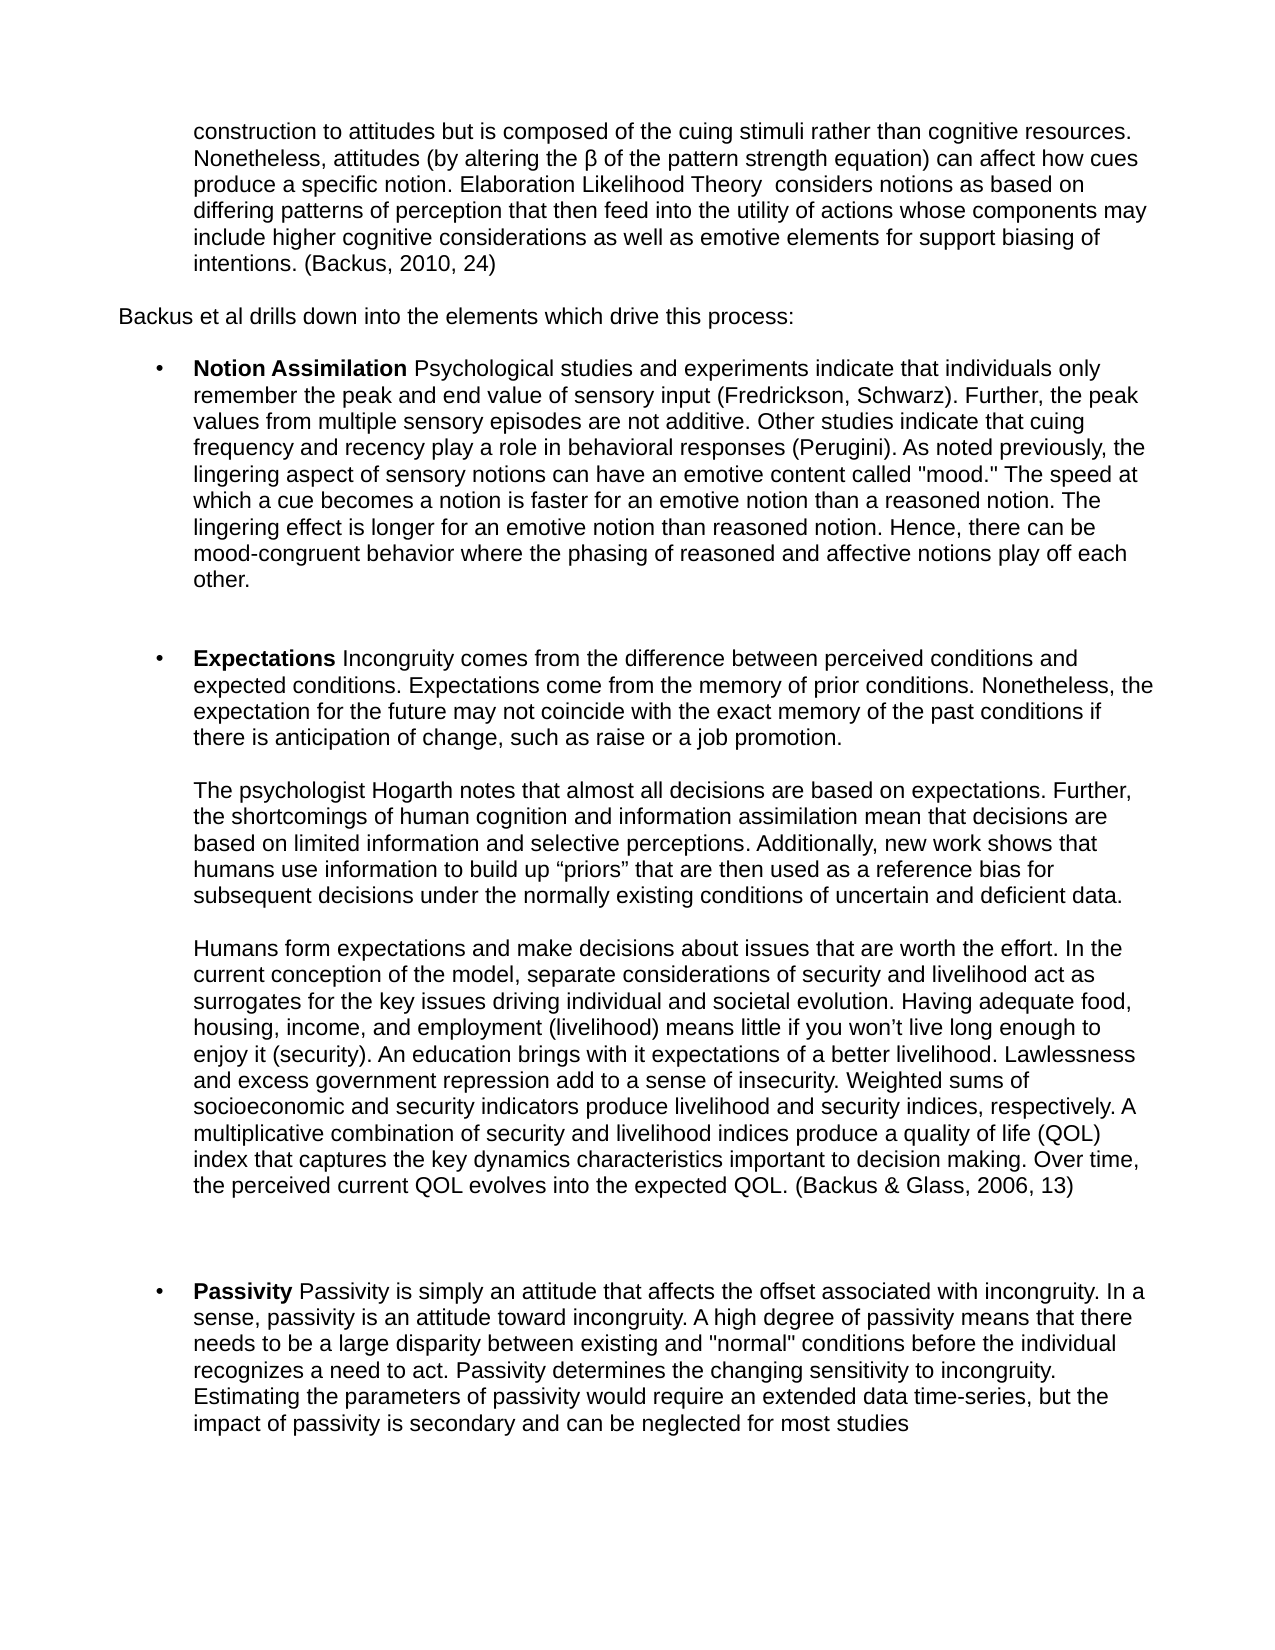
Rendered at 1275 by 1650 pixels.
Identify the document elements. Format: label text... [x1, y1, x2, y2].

text construction to attitudes but is composed of the cuing stimuli rather than cognitive resources. Nonetheless, attitudes (by altering the β of the pattern strength equation) can affect how cues produce a specific notion. Elaboration Likelihood Theory considers notions as based on differing patterns of perception that then feed into the utility of actions whose components may include higher cognitive considerations as well as emotive elements for support biasing of intentions. (Backus, 2010, 24) [193, 118, 1157, 276]
text Backus et al drills down into the elements which drive this process: [118, 303, 1157, 329]
list Expectations Incongruity comes from the difference between perceived conditions and expected conditions. Expectations come from the memory of prior conditions. Nonetheless, the expectation for the future may not coincide with the exact memory of the past conditions if there is anticipation of change, such as raise or a job promotion. [156, 645, 1157, 751]
list The psychologist Hogarth notes that almost all decisions are based on expectations. Further, the shortcomings of human cognition and information assimilation mean that decisions are based on limited information and selective perceptions. Additionally, new work shows that humans use information to build up “priors” that are then used as a reference bias for subsequent decisions under the normally existing conditions of uncertain and deficient data. [156, 777, 1157, 909]
list Notion Assimilation Psychological studies and experiments indicate that individuals only remember the peak and end value of sensory input (Fredrickson, Schwarz). Further, the peak values from multiple sensory episodes are not additive. Other studies indicate that cuing frequency and recency play a role in behavioral responses (Perugini). As noted previously, the lingering aspect of sensory notions can have an emotive content called "mood." The speed at which a cue becomes a notion is faster for an emotive notion than a reasoned notion. The lingering effect is longer for an emotive notion than reasoned notion. Hence, there can be mood-congruent behavior where the phasing of reasoned and affective notions play off each other. [156, 355, 1157, 592]
list Passivity Passivity is simply an attitude that affects the offset associated with incongruity. In a sense, passivity is an attitude toward incongruity. A high degree of passivity means that there needs to be a large disparity between existing and "normal" conditions before the individual recognizes a need to act. Passivity determines the changing sensitivity to incongruity. Estimating the parameters of passivity would require an extended data time-series, but the impact of passivity is secondary and can be neglected for most studies [156, 1278, 1157, 1436]
list Humans form expectations and make decisions about issues that are worth the effort. In the current conception of the model, separate considerations of security and livelihood act as surrogates for the key issues driving individual and societal evolution. Having adequate food, housing, income, and employment (livelihood) means little if you won’t live long enough to enjoy it (security). An education brings with it expectations of a better livelihood. Lawlessness and excess government repression add to a sense of insecurity. Weighted sums of socioeconomic and security indicators produce livelihood and security indices, respectively. A multiplicative combination of security and livelihood indices produce a quality of life (QOL) index that captures the key dynamics characteristics important to decision making. Over time, the perceived current QOL evolves into the expected QOL. (Backus & Glass, 2006, 13) [156, 935, 1157, 1199]
